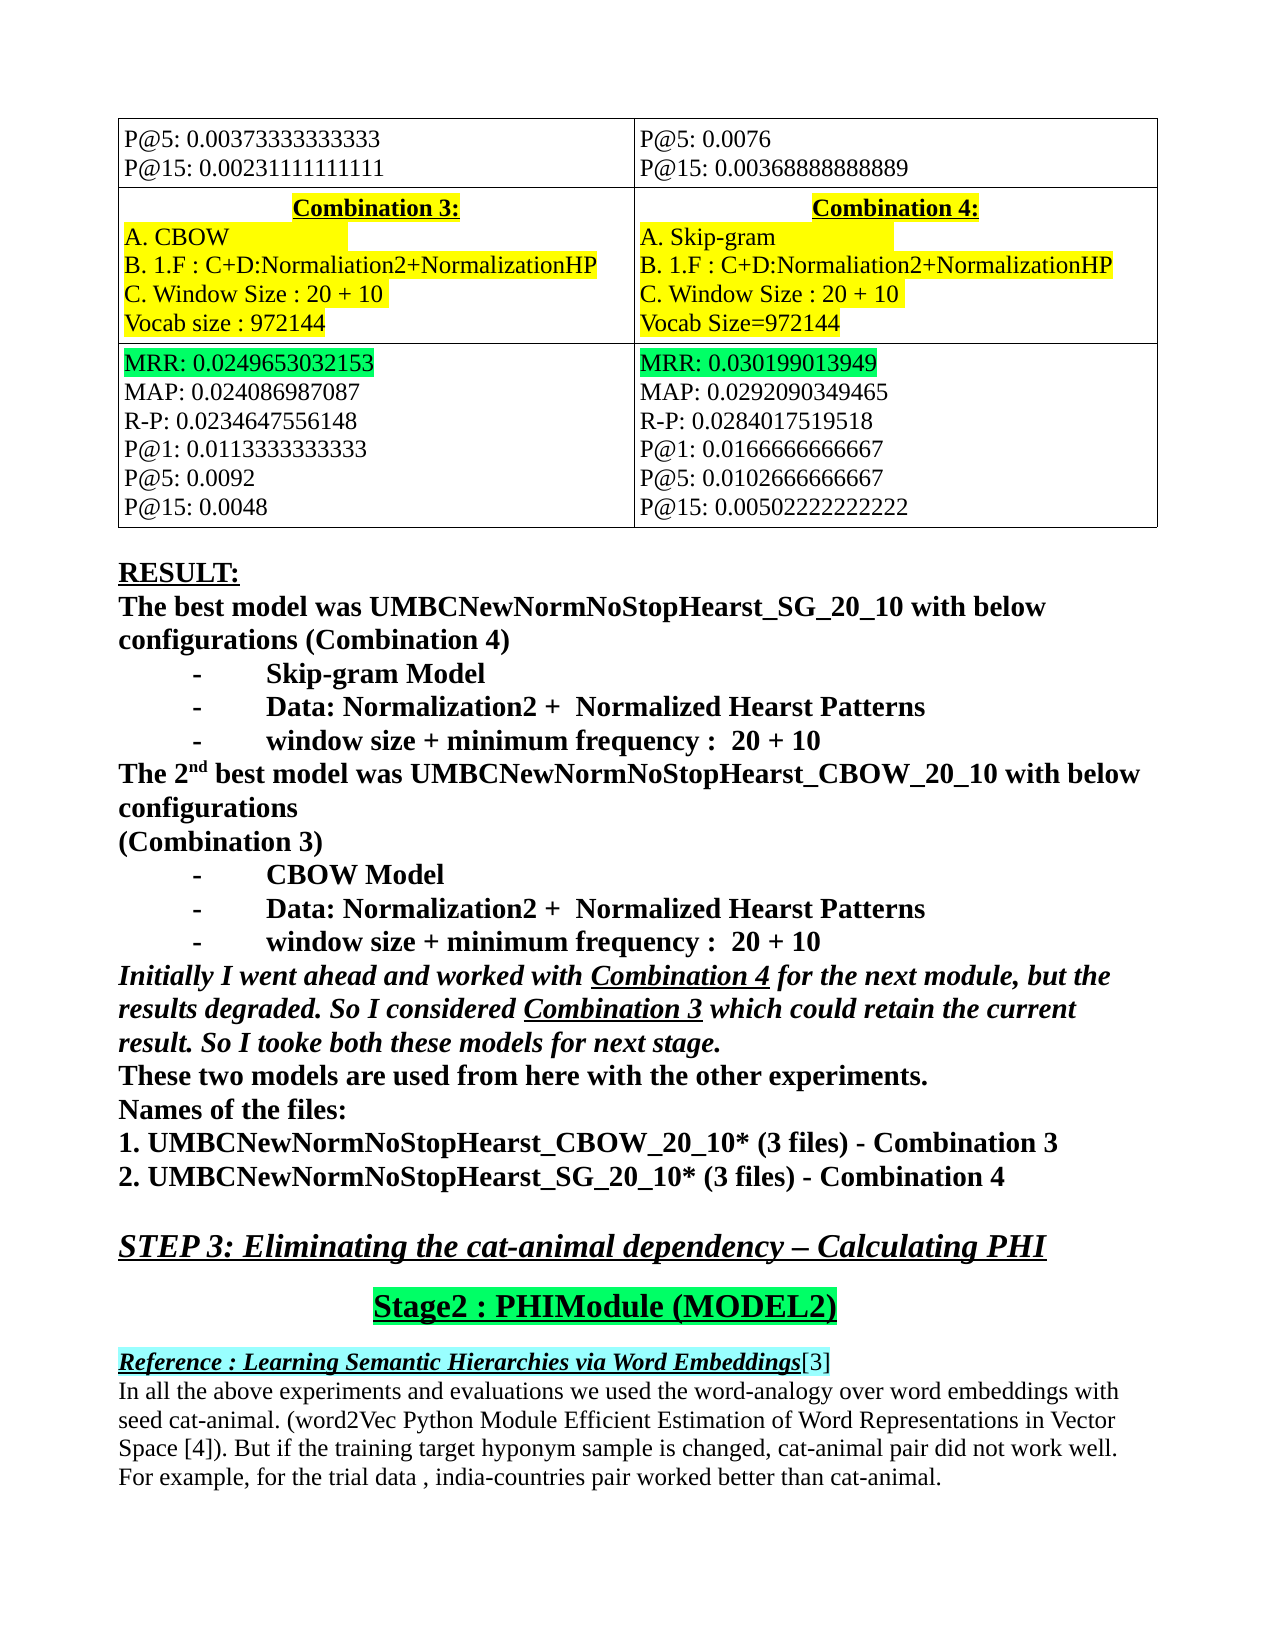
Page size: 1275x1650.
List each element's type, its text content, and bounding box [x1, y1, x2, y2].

text - Data: Normalization2 + Normalized Hearst Patterns [118, 689, 1157, 723]
text Initially I went ahead and worked with Combination 4 for the next module, but the results degraded. So I considered Combination 3 which could retain the current result. So I tooke both these models for next stage. [118, 958, 1157, 1058]
text STEP 3: Eliminating the cat-animal dependency – Calculating PHI [118, 1226, 1157, 1264]
text - CBOW Model [118, 857, 1157, 891]
text The best model was UMBCNewNormNoStopHearst_SG_20_10 with below configurations (Combination 4) [118, 589, 1157, 656]
text - window size + minimum frequency : 20 + 10 [118, 723, 1157, 757]
table_cell MRR: 0.030199013949 MAP: 0.0292090349465 R-P: 0.0284017519518 P@1: 0.0166666666667 P@5: 0.0102666666667 P@15: 0.00502222222222 [635, 344, 1157, 527]
text RESULT: [118, 555, 1157, 589]
text 1. UMBCNewNormNoStopHearst_CBOW_20_10* (3 files) - Combination 3 [118, 1126, 1157, 1159]
table_cell MRR: 0.0249653032153 MAP: 0.024086987087 R-P: 0.0234647556148 P@1: 0.0113333333333 P@5: 0.0092 P@15: 0.0048 [119, 344, 634, 527]
text Stage2 : PHIModule (MODEL2) [118, 1287, 1157, 1325]
text - Skip-gram Model [118, 656, 1157, 689]
text Names of the files: [118, 1092, 1157, 1126]
table_cell P@5: 0.00373333333333 P@15: 0.00231111111111 [119, 119, 634, 187]
text - Data: Normalization2 + Normalized Hearst Patterns [118, 891, 1157, 924]
text 2. UMBCNewNormNoStopHearst_SG_20_10* (3 files) - Combination 4 [118, 1159, 1157, 1193]
text (Combination 3) [118, 824, 1157, 857]
table_cell Combination 4: A. Skip-gram B. 1.F : C+D:Normaliation2+NormalizationHP C. Window Size : 20 + 10 Vocab Size=972144 [635, 188, 1157, 342]
text Reference : Learning Semantic Hierarchies via Word Embeddings[3] [118, 1347, 1157, 1376]
text - window size + minimum frequency : 20 + 10 [118, 924, 1157, 958]
text In all the above experiments and evaluations we used the word-analogy over word embeddings with seed cat-animal. (word2Vec Python Module Efficient Estimation of Word Representations in Vector Space [4]). But if the training target hyponym sample is changed, cat-animal pair did not work well. For example, for the trial data , india-countries pair worked better than cat-animal. [118, 1376, 1157, 1491]
table_cell P@5: 0.0076 P@15: 0.00368888888889 [635, 119, 1157, 187]
table_cell Combination 3: A. CBOW B. 1.F : C+D:Normaliation2+NormalizationHP C. Window Size : 20 + 10 Vocab size : 972144 [119, 188, 634, 342]
text The 2nd best model was UMBCNewNormNoStopHearst_CBOW_20_10 with below configurations [118, 757, 1157, 824]
text These two models are used from here with the other experiments. [118, 1058, 1157, 1092]
